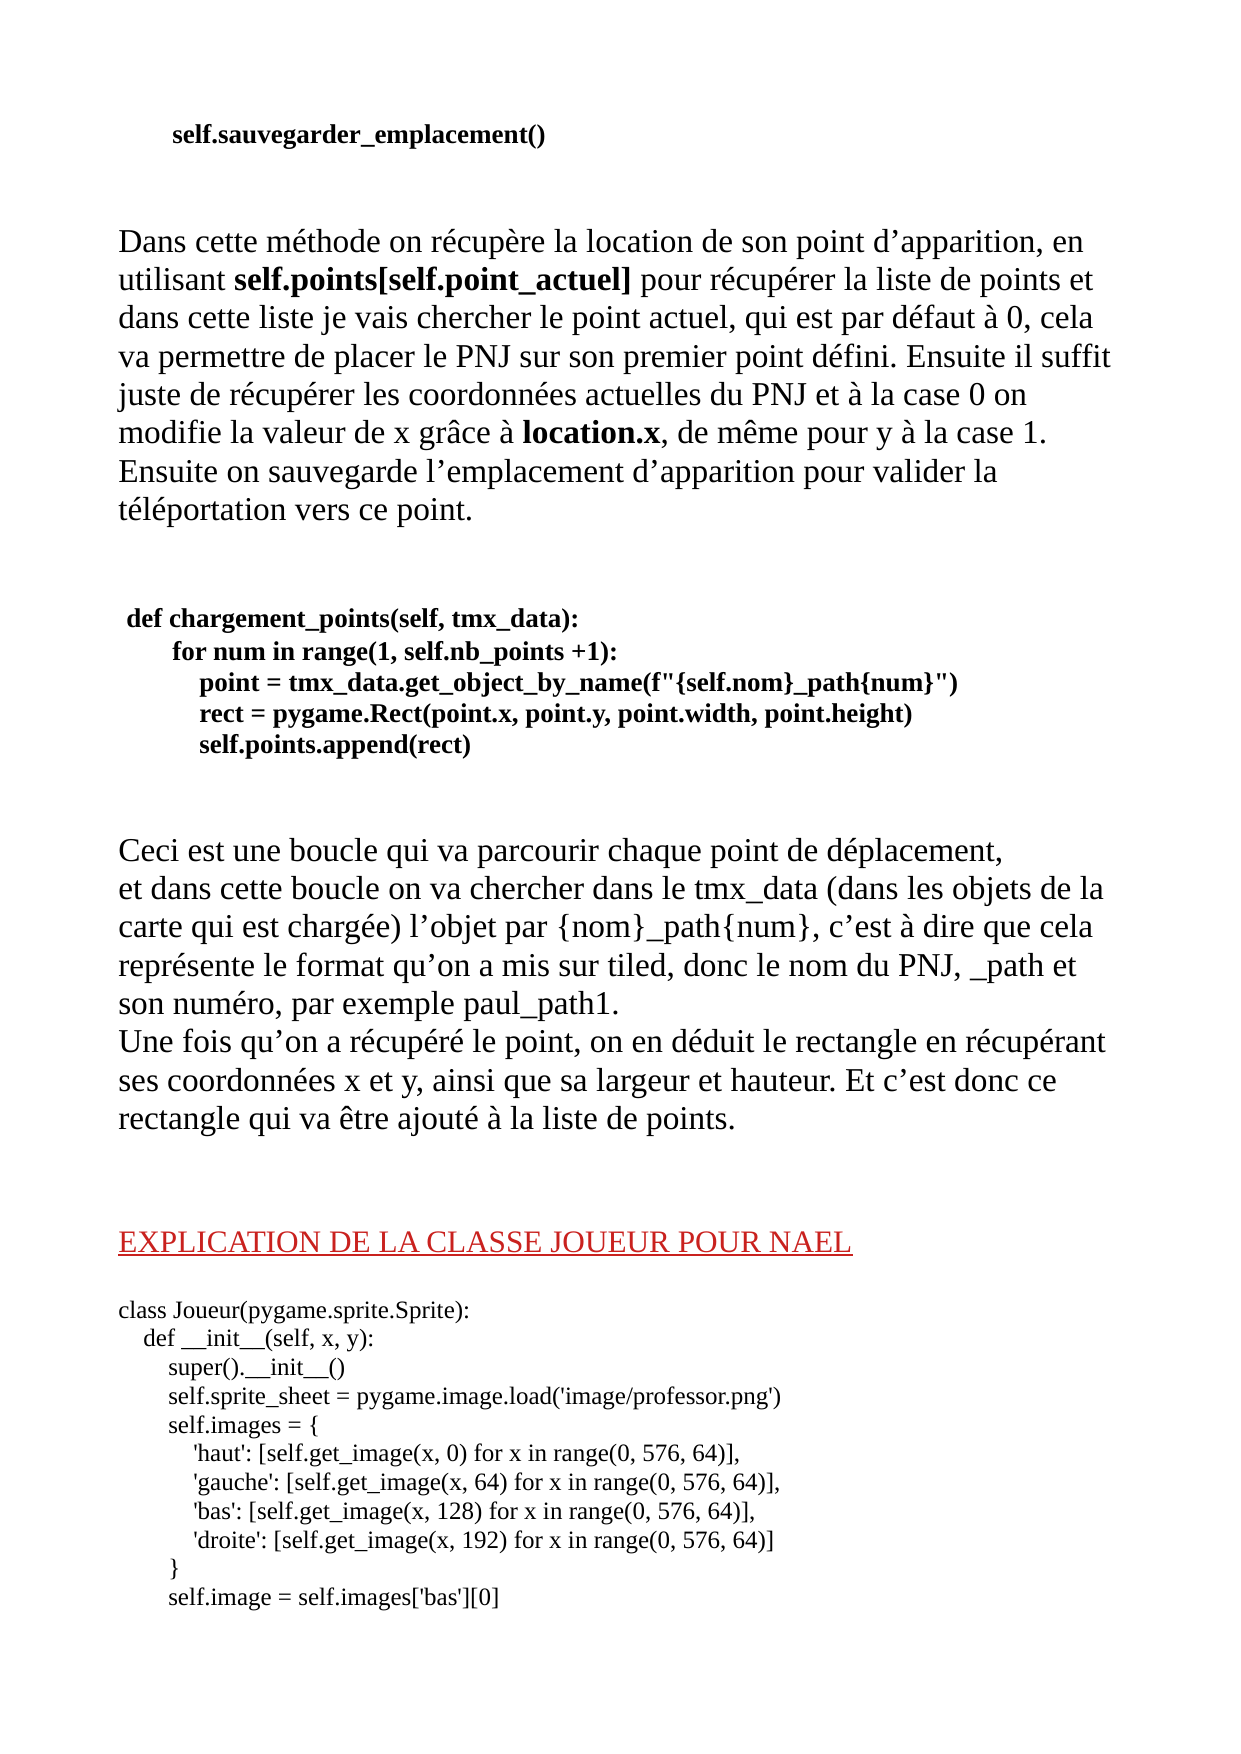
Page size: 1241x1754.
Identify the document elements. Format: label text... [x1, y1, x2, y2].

text class Joueur(pygame.sprite.Sprite): [118, 1295, 1122, 1323]
text super().__init__() [118, 1352, 1122, 1381]
text for num in range(1, self.nb_points +1): [118, 634, 1122, 666]
text self.points.append(rect) [118, 728, 1122, 759]
text et dans cette boucle on va chercher dans le tmx_data (dans les objets de la carte qui est chargée) l’objet par {nom}_path{num}, c’est à dire que cela représente le format qu’on a mis sur tiled, donc le nom du PNJ, _path et son numéro, par exemple paul_path1. [118, 868, 1122, 1022]
text self.images = { [118, 1410, 1122, 1438]
text 'bas': [self.get_image(x, 128) for x in range(0, 576, 64)], [118, 1496, 1122, 1525]
text self.sprite_sheet = pygame.image.load('image/professor.png') [118, 1381, 1122, 1410]
text def __init__(self, x, y): [118, 1323, 1122, 1352]
text Dans cette méthode on récupère la location de son point d’apparition, en utilisant self.points[self.point_actuel] pour récupérer la liste de points et dans cette liste je vais chercher le point actuel, qui est par défaut à 0, cela va permettre de placer le PNJ sur son premier point défini. Ensuite il suffit juste de récupérer les coordonnées actuelles du PNJ et à la case 0 on modifie la valeur de x grâce à location.x, de même pour y à la case 1. Ensuite on sauvegarde l’emplacement d’apparition pour valider la téléportation vers ce point. [118, 221, 1122, 528]
text 'droite': [self.get_image(x, 192) for x in range(0, 576, 64)] [118, 1525, 1122, 1553]
text def chargement_points(self, tmx_data): [118, 599, 1122, 634]
text self.sauvegarder_emplacement() [118, 118, 1122, 149]
text Ceci est une boucle qui va parcourir chaque point de déplacement, [118, 830, 1122, 868]
text point = tmx_data.get_object_by_name(f"{self.nom}_path{num}") [118, 666, 1122, 697]
text rect = pygame.Rect(point.x, point.y, point.width, point.height) [118, 697, 1122, 728]
text Une fois qu’on a récupéré le point, on en déduit le rectangle en récupérant ses coordonnées x et y, ainsi que sa largeur et hauteur. Et c’est donc ce rectangle qui va être ajouté à la liste de points. [118, 1022, 1122, 1137]
text self.image = self.images['bas'][0] [118, 1582, 1122, 1611]
text EXPLICATION DE LA CLASSE JOUEUR POUR NAEL [118, 1223, 1122, 1259]
text } [118, 1553, 1122, 1582]
text 'haut': [self.get_image(x, 0) for x in range(0, 576, 64)], [118, 1438, 1122, 1467]
text 'gauche': [self.get_image(x, 64) for x in range(0, 576, 64)], [118, 1467, 1122, 1496]
